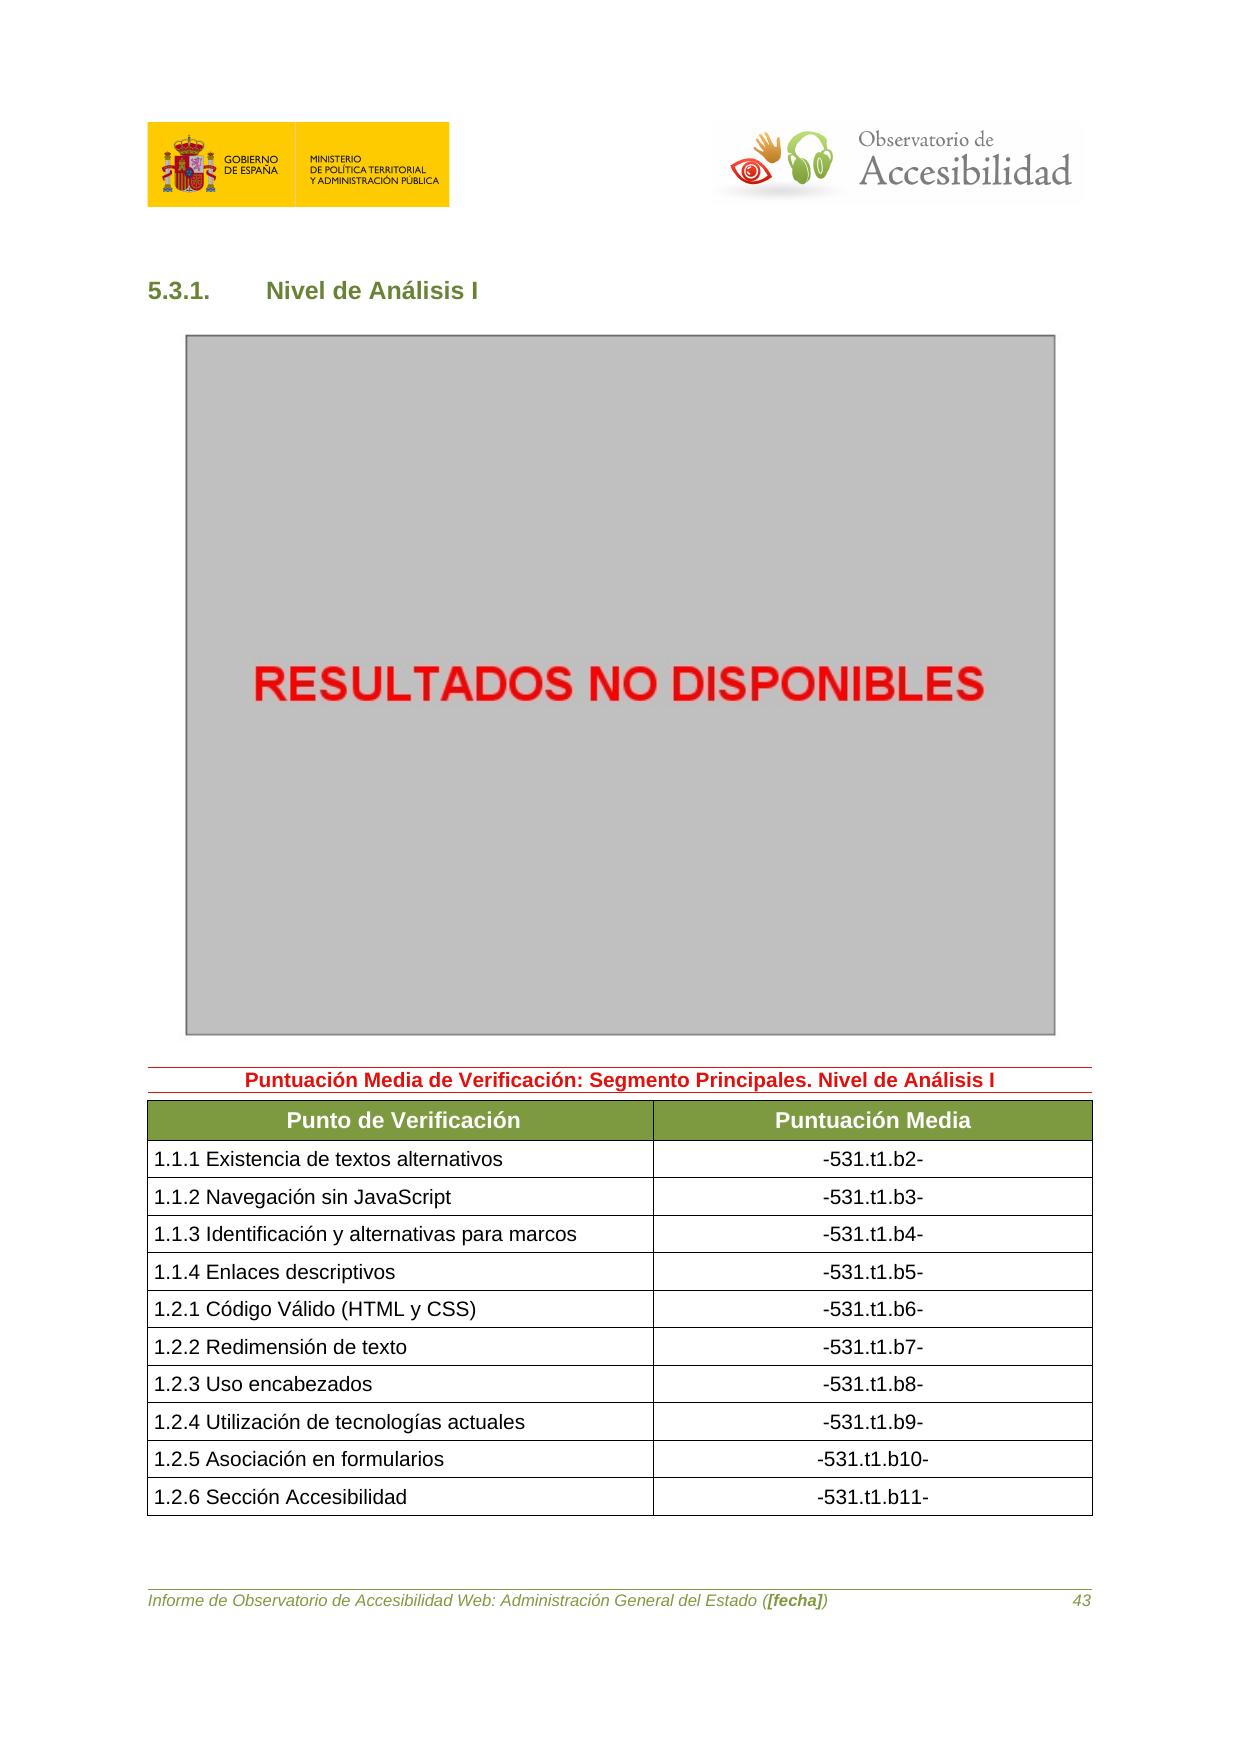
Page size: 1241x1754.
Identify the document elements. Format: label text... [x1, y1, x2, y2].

table_cell 1.2.4 Utilización de tecnologías actuales [148, 1403, 653, 1440]
table_cell -531.t1.b9- [654, 1403, 1092, 1440]
table_cell -531.t1.b10- [654, 1441, 1092, 1477]
table_header Puntuación Media [654, 1101, 1092, 1140]
table_cell 1.1.3 Identificación y alternativas para marcos [148, 1216, 653, 1252]
table_cell 1.2.5 Asociación en formularios [148, 1441, 653, 1477]
table_cell 1.2.2 Redimensión de texto [148, 1328, 653, 1365]
table_cell 1.1.1 Existencia de textos alternativos [148, 1141, 653, 1177]
table_cell 1.1.4 Enlaces descriptivos [148, 1253, 653, 1290]
table_cell -531.t1.b4- [654, 1216, 1092, 1252]
table_cell 1.2.1 Código Válido (HTML y CSS) [148, 1291, 653, 1327]
table_cell -531.t1.b11- [654, 1478, 1092, 1515]
text Puntuación Media de Verificación: Segmento Principales. Nivel de Análisis I [148, 1068, 1092, 1092]
table_cell -531.t1.b7- [654, 1328, 1092, 1365]
table_cell -531.t1.b5- [654, 1253, 1092, 1290]
table_header Punto de Verificación [148, 1101, 653, 1140]
table_cell -531.t1.b3- [654, 1178, 1092, 1215]
list Nivel de Análisis I [148, 276, 1092, 304]
table_cell -531.t1.b8- [654, 1366, 1092, 1402]
table_cell 1.2.3 Uso encabezados [148, 1366, 653, 1402]
table_cell -531.t1.b2- [654, 1141, 1092, 1177]
table_cell 1.2.6 Sección Accesibilidad [148, 1478, 653, 1515]
table_cell -531.t1.b6- [654, 1291, 1092, 1327]
table_cell 1.1.2 Navegación sin JavaScript [148, 1178, 653, 1215]
